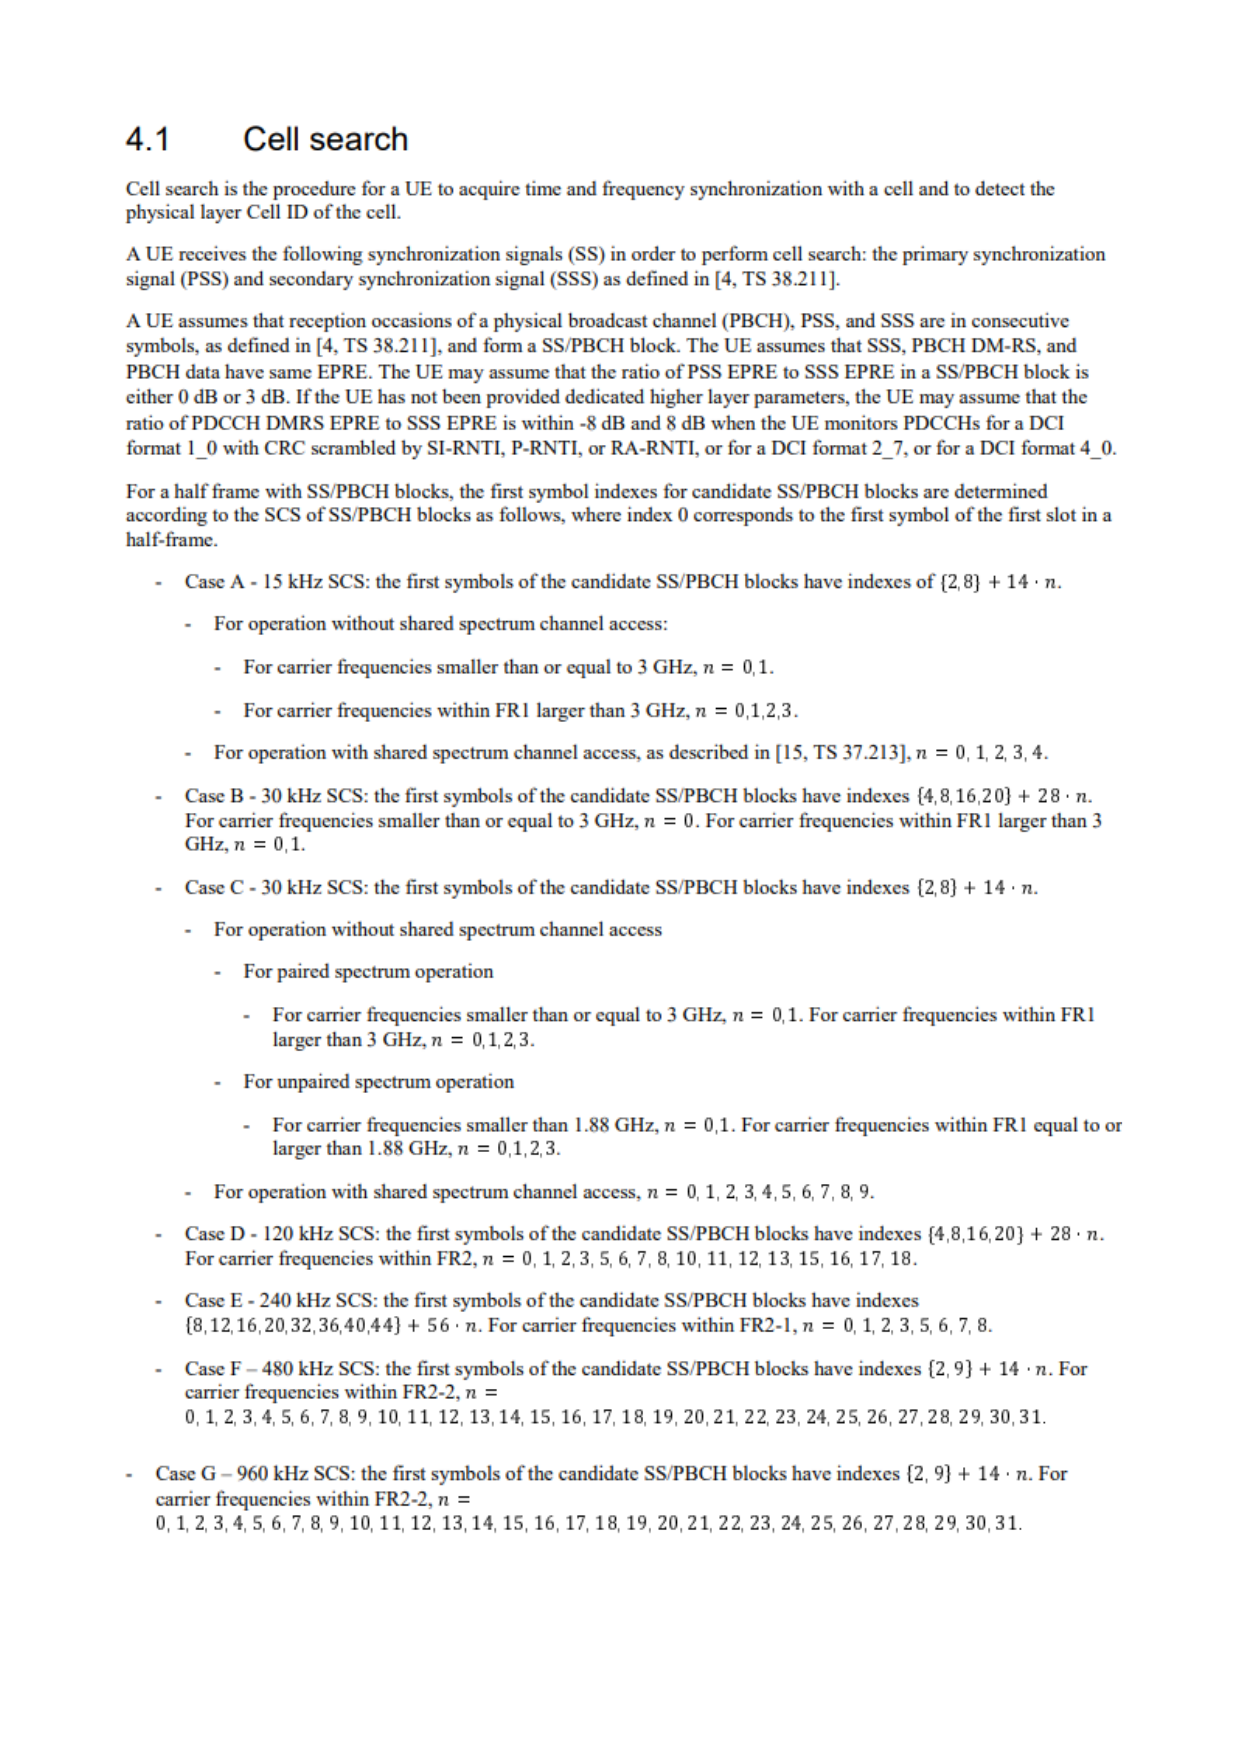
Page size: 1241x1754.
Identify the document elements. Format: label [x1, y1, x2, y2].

picture [118, 118, 1123, 1433]
picture [118, 1463, 1073, 1538]
